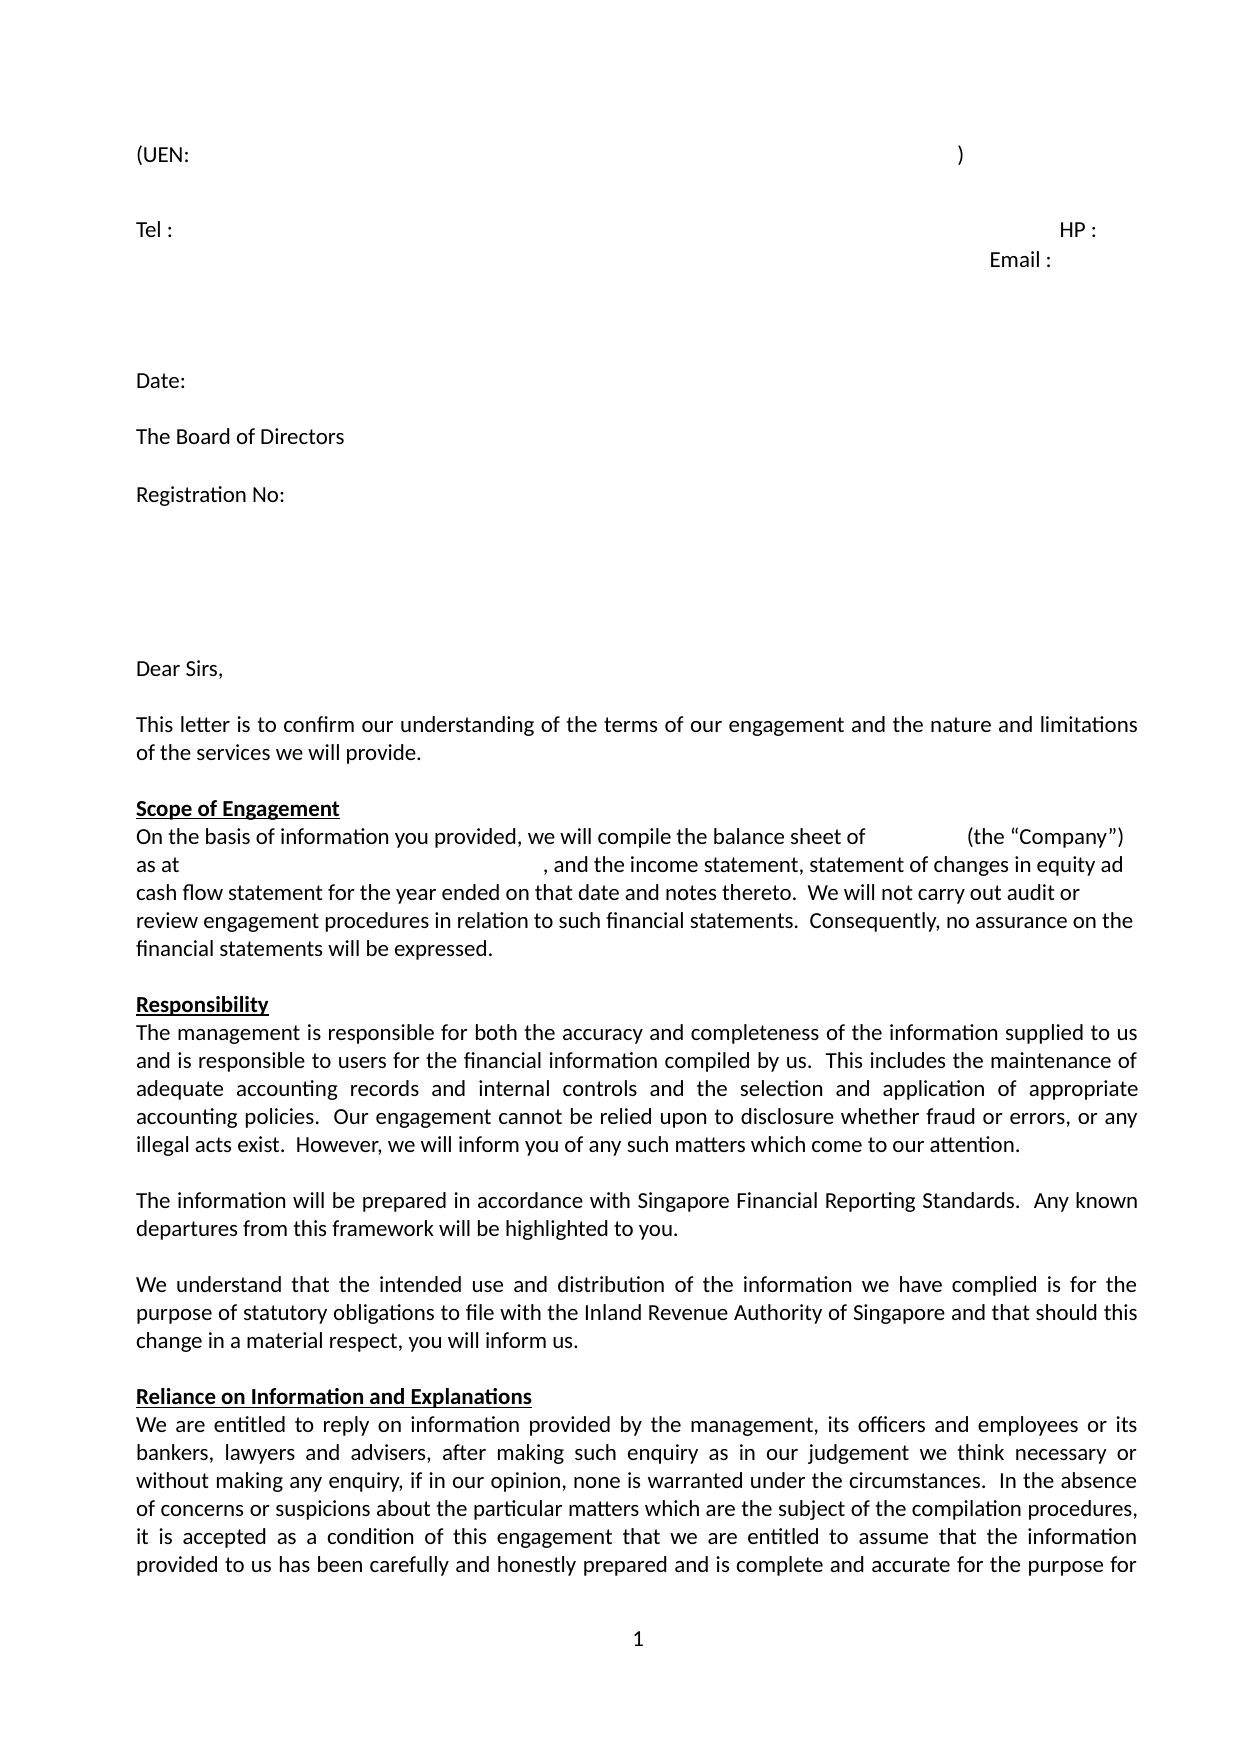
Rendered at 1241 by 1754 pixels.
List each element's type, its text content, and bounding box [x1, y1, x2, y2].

text This letter is to confirm our understanding of the terms of our engagement and the nature and limitations of the services we will provide. [136, 710, 1140, 766]
text <o.country_id and o.country_id.name or ''> <o.zip> [136, 568, 1140, 596]
text <get_company_full_address(o.company_id)> [136, 168, 1140, 197]
text Registration No: <o.uen> [136, 480, 1140, 508]
text We are entitled to reply on information provided by the management, its officers and employees or its bankers, lawyers and advisers, after making such enquiry as in our judgement we think necessary or without making any enquiry, if in our opinion, none is warranted under the circumstances. In the absence of concerns or suspicions about the particular matters which are the subject of the compilation procedures, it is accepted as a condition of this engagement that we are entitled to assume that the information provided to us has been carefully and honestly prepared and is complete and accurate for the purpose for [136, 1410, 1140, 1578]
text The management is responsible for both the accuracy and completeness of the information supplied to us and is responsible to users for the financial information compiled by us. This includes the maintenance of adequate accounting records and internal controls and the selection and application of appropriate accounting policies. Our engagement cannot be relied upon to disclosure whether fraud or errors, or any illegal acts exist. However, we will inform you of any such matters which come to our attention. [136, 1018, 1140, 1158]
text We understand that the intended use and distribution of the information we have complied is for the purpose of statutory obligations to file with the Inland Revenue Authority of Singapore and that should this change in a material respect, you will inform us. [136, 1270, 1140, 1354]
text Dear Sirs, [136, 654, 1140, 682]
text (UEN: <o.company_id and o.company_id.partner_id and o.company_id.partner_id.uen or ''>) [136, 141, 1140, 168]
text Scope of Engagement [136, 794, 1140, 822]
text <o.street> [136, 508, 1140, 536]
text <o.name> [136, 450, 1140, 478]
text <o.street2> [136, 538, 1140, 566]
text Tel : <o.company_id and o.company_id.partner_id and o.company_id.partner_id.phone or ''> HP : <o.company_id and o.company_id.partner_id and o.company_id.partner_id.hp or ''> Email : <o.company_id and o.company_id.partner_id and o.company_id.partner_id.email or ''> [136, 215, 1140, 303]
text Responsibility [136, 990, 1140, 1018]
text The Board of Directors [136, 422, 1140, 450]
text <o.company_id and o.company_id.partner_id and o.company_id.partner_id.name or ''> [136, 59, 1140, 141]
text On the basis of information you provided, we will compile the balance sheet of <o.name> (the “Company”) as at <convert_date_d_m_Y(o.fs_end_date)>, and the income statement, statement of changes in equity ad cash flow statement for the year ended on that date and notes thereto. We will not carry out audit or review engagement procedures in relation to such financial statements. Consequently, no assurance on the financial statements will be expressed. [136, 822, 1140, 962]
text Date: <convert_date_d_m_Y(o.fs_end_date)> [136, 366, 1140, 394]
text Reliance on Information and Explanations [136, 1382, 1140, 1410]
text The information will be prepared in accordance with Singapore Financial Reporting Standards. Any known departures from this framework will be highlighted to you. [136, 1186, 1140, 1242]
